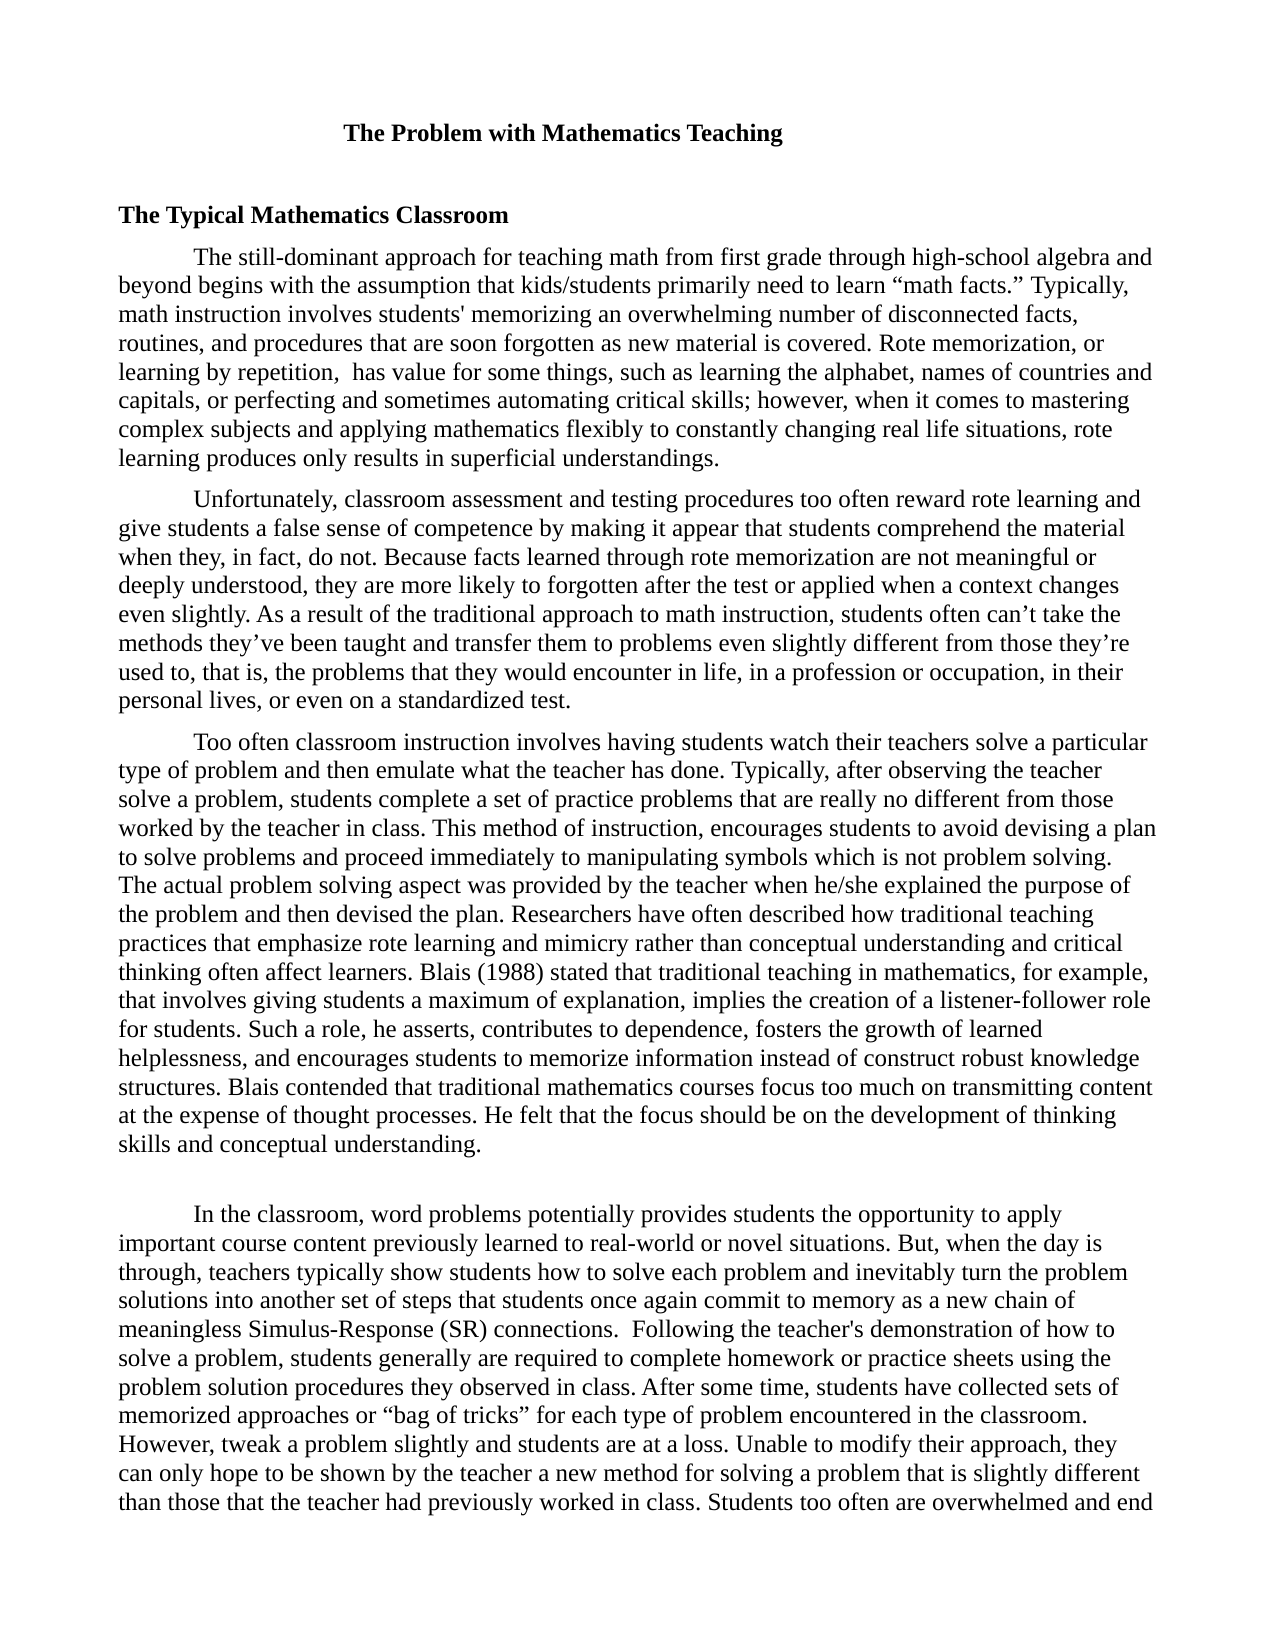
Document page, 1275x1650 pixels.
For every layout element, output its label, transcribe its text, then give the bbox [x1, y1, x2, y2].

text The Typical Mathematics Classroom [118, 201, 1157, 229]
text Too often classroom instruction involves having students watch their teachers solve a particular type of problem and then emulate what the teacher has done. Typically, after observing the teacher solve a problem, students complete a set of practice problems that are really no different from those worked by the teacher in class. This method of instruction, encourages students to avoid devising a plan to solve problems and proceed immediately to manipulating symbols which is not problem solving. The actual problem solving aspect was provided by the teacher when he/she explained the purpose of the problem and then devised the plan. Researchers have often described how traditional teaching practices that emphasize rote learning and mimicry rather than conceptual understanding and critical thinking often affect learners. Blais (1988) stated that traditional teaching in mathematics, for example, that involves giving students a maximum of explanation, implies the creation of a listener-follower role for students. Such a role, he asserts, contributes to dependence, fosters the growth of learned helplessness, and encourages students to memorize information instead of construct robust knowledge structures. Blais contended that traditional mathematics courses focus too much on transmitting content at the expense of thought processes. He felt that the focus should be on the development of thinking skills and conceptual understanding. [118, 727, 1157, 1158]
text The Problem with Mathematics Teaching [118, 118, 1157, 147]
text In the classroom, word problems potentially provides students the opportunity to apply important course content previously learned to real-world or novel situations. But, when the day is through, teachers typically show students how to solve each problem and inevitably turn the problem solutions into another set of steps that students once again commit to memory as a new chain of meaningless Simulus-Response (SR) connections. Following the teacher's demonstration of how to solve a problem, students generally are required to complete homework or practice sheets using the problem solution procedures they observed in class. After some time, students have collected sets of memorized approaches or “bag of tricks” for each type of problem encountered in the classroom. However, tweak a problem slightly and students are at a loss. Unable to modify their approach, they can only hope to be shown by the teacher a new method for solving a problem that is slightly different than those that the teacher had previously worked in class. Students too often are overwhelmed and end [118, 1199, 1157, 1516]
text Unfortunately, classroom assessment and testing procedures too often reward rote learning and give students a false sense of competence by making it appear that students comprehend the material when they, in fact, do not. Because facts learned through rote memorization are not meaningful or deeply understood, they are more likely to forgotten after the test or applied when a context changes even slightly. As a result of the traditional approach to math instruction, students often can’t take the methods they’ve been taught and transfer them to problems even slightly different from those they’re used to, that is, the problems that they would encounter in life, in a profession or occupation, in their personal lives, or even on a standardized test. [118, 484, 1157, 714]
text The still-dominant approach for teaching math from first grade through high-school algebra and beyond begins with the assumption that kids/students primarily need to learn “math facts.” Typically, math instruction involves students' memorizing an overwhelming number of disconnected facts, routines, and procedures that are soon forgotten as new material is covered. Rote memorization, or learning by repetition, has value for some things, such as learning the alphabet, names of countries and capitals, or perfecting and sometimes automating critical skills; however, when it comes to mastering complex subjects and applying mathematics flexibly to constantly changing real life situations, rote learning produces only results in superficial understandings. [118, 242, 1157, 472]
